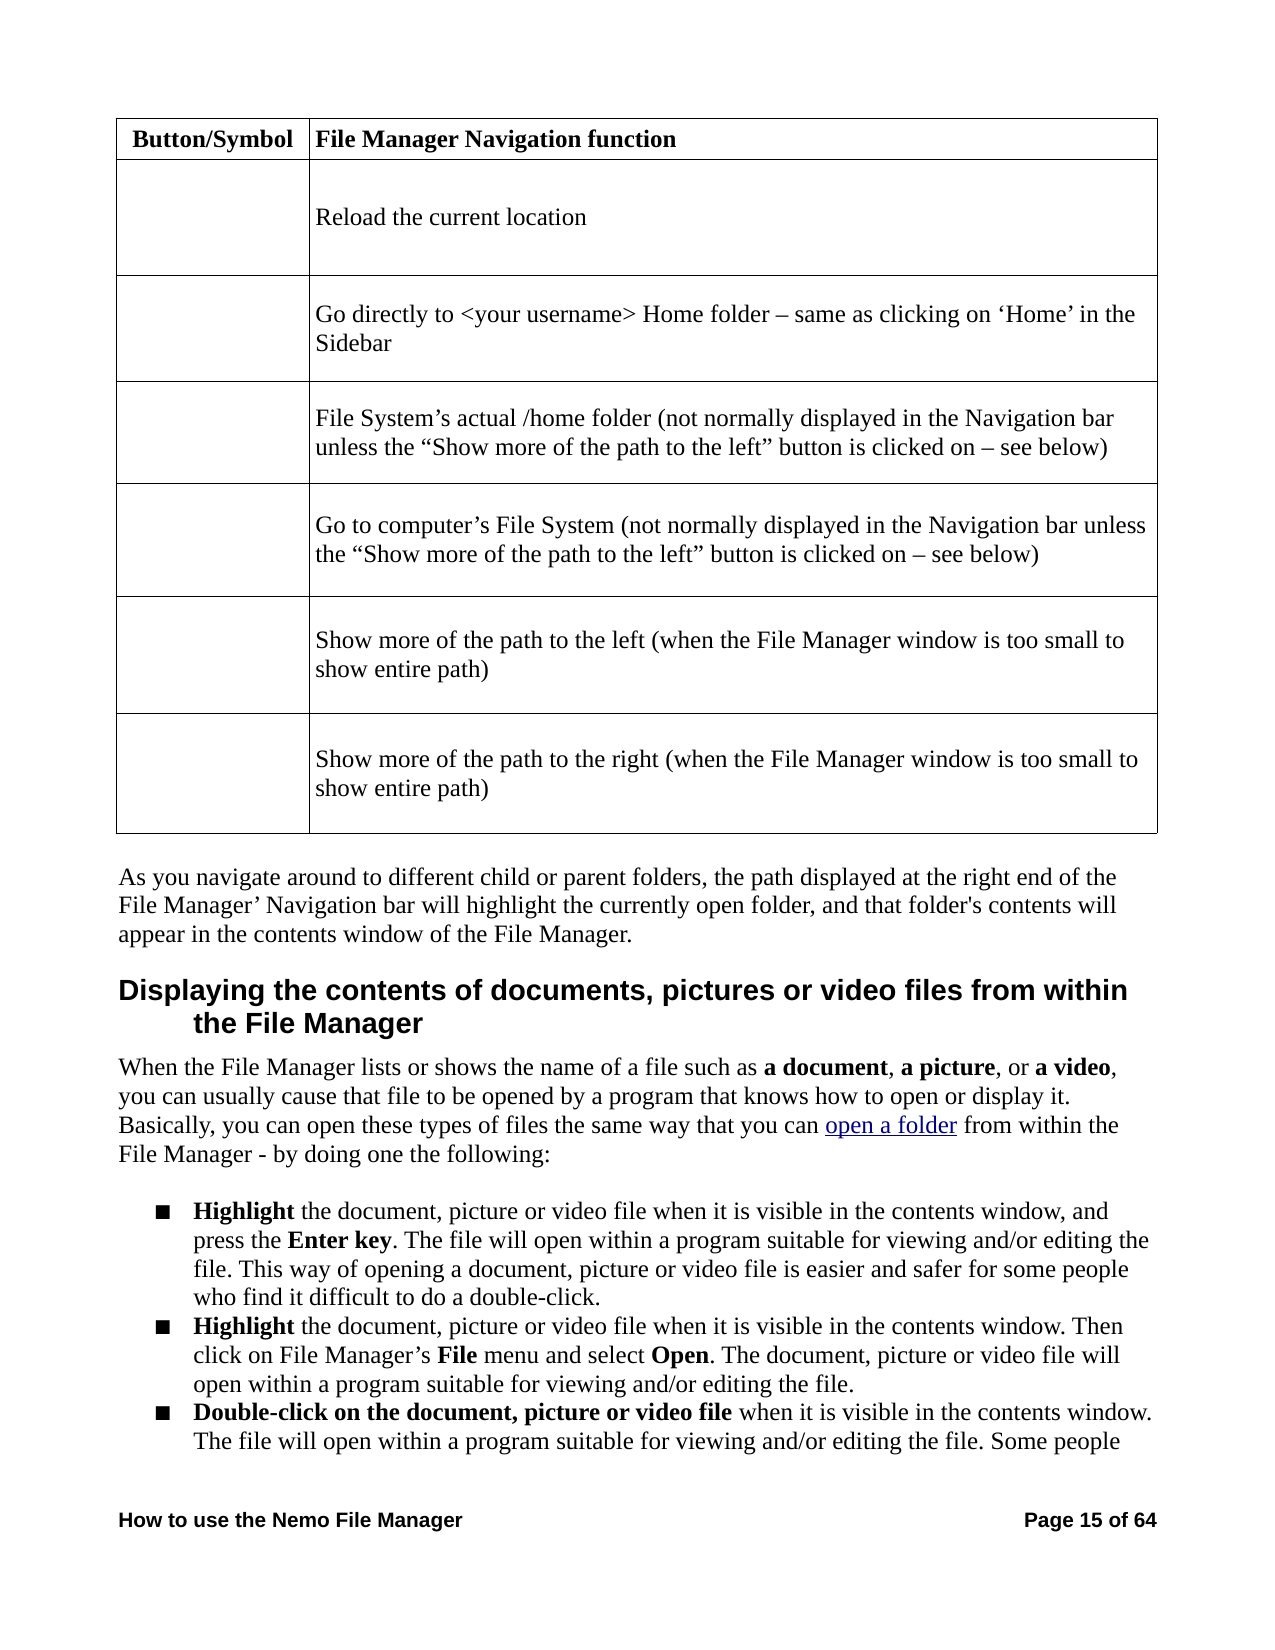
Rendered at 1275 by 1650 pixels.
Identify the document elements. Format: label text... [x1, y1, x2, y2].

table_header Button/Symbol [117, 119, 309, 158]
list Double-click on the document, picture or video file when it is visible in the contents window. The file will open within a program suitable for viewing and/or editing the file. Some people [156, 1397, 1157, 1455]
table_cell Go directly to <your username> Home folder – same as clicking on ‘Home’ in the Sidebar [310, 276, 1157, 381]
list Highlight the document, picture or video file when it is visible in the contents window, and press the Enter key. The file will open within a program suitable for viewing and/or editing the file. This way of opening a document, picture or video file is easier and safer for some people who find it difficult to do a double-click. [156, 1196, 1157, 1311]
table_cell [117, 382, 309, 482]
text As you navigate around to different child or parent folders, the path displayed at the right end of the File Manager’ Navigation bar will highlight the currently open folder, and that folder's contents will appear in the contents window of the File Manager. [118, 862, 1157, 948]
table_cell [117, 714, 309, 833]
list Highlight the document, picture or video file when it is visible in the contents window. Then click on File Manager’s File menu and select Open. The document, picture or video file will open within a program suitable for viewing and/or editing the file. [156, 1311, 1157, 1397]
table_cell [117, 276, 309, 381]
table_cell [117, 160, 309, 274]
table_header File Manager Navigation function [310, 119, 1157, 158]
subtitle Displaying the contents of documents, pictures or video files from within the File Manager [118, 973, 1157, 1040]
table_cell File System’s actual /home folder (not normally displayed in the Navigation bar unless the “Show more of the path to the left” button is clicked on – see below) [310, 382, 1157, 482]
table_cell Go to computer’s File System (not normally displayed in the Navigation bar unless the “Show more of the path to the left” button is clicked on – see below) [310, 484, 1157, 596]
table_cell [117, 597, 309, 713]
table_cell Show more of the path to the right (when the File Manager window is too small to show entire path) [310, 714, 1157, 833]
text When the File Manager lists or shows the name of a file such as a document, a picture, or a video, you can usually cause that file to be opened by a program that knows how to open or display it. Basically, you can open these types of files the same way that you can open a folder from within the File Manager - by doing one the following: [118, 1052, 1157, 1167]
table_cell [117, 484, 309, 596]
table_cell Reload the current location [310, 160, 1157, 274]
table_cell Show more of the path to the left (when the File Manager window is too small to show entire path) [310, 597, 1157, 713]
